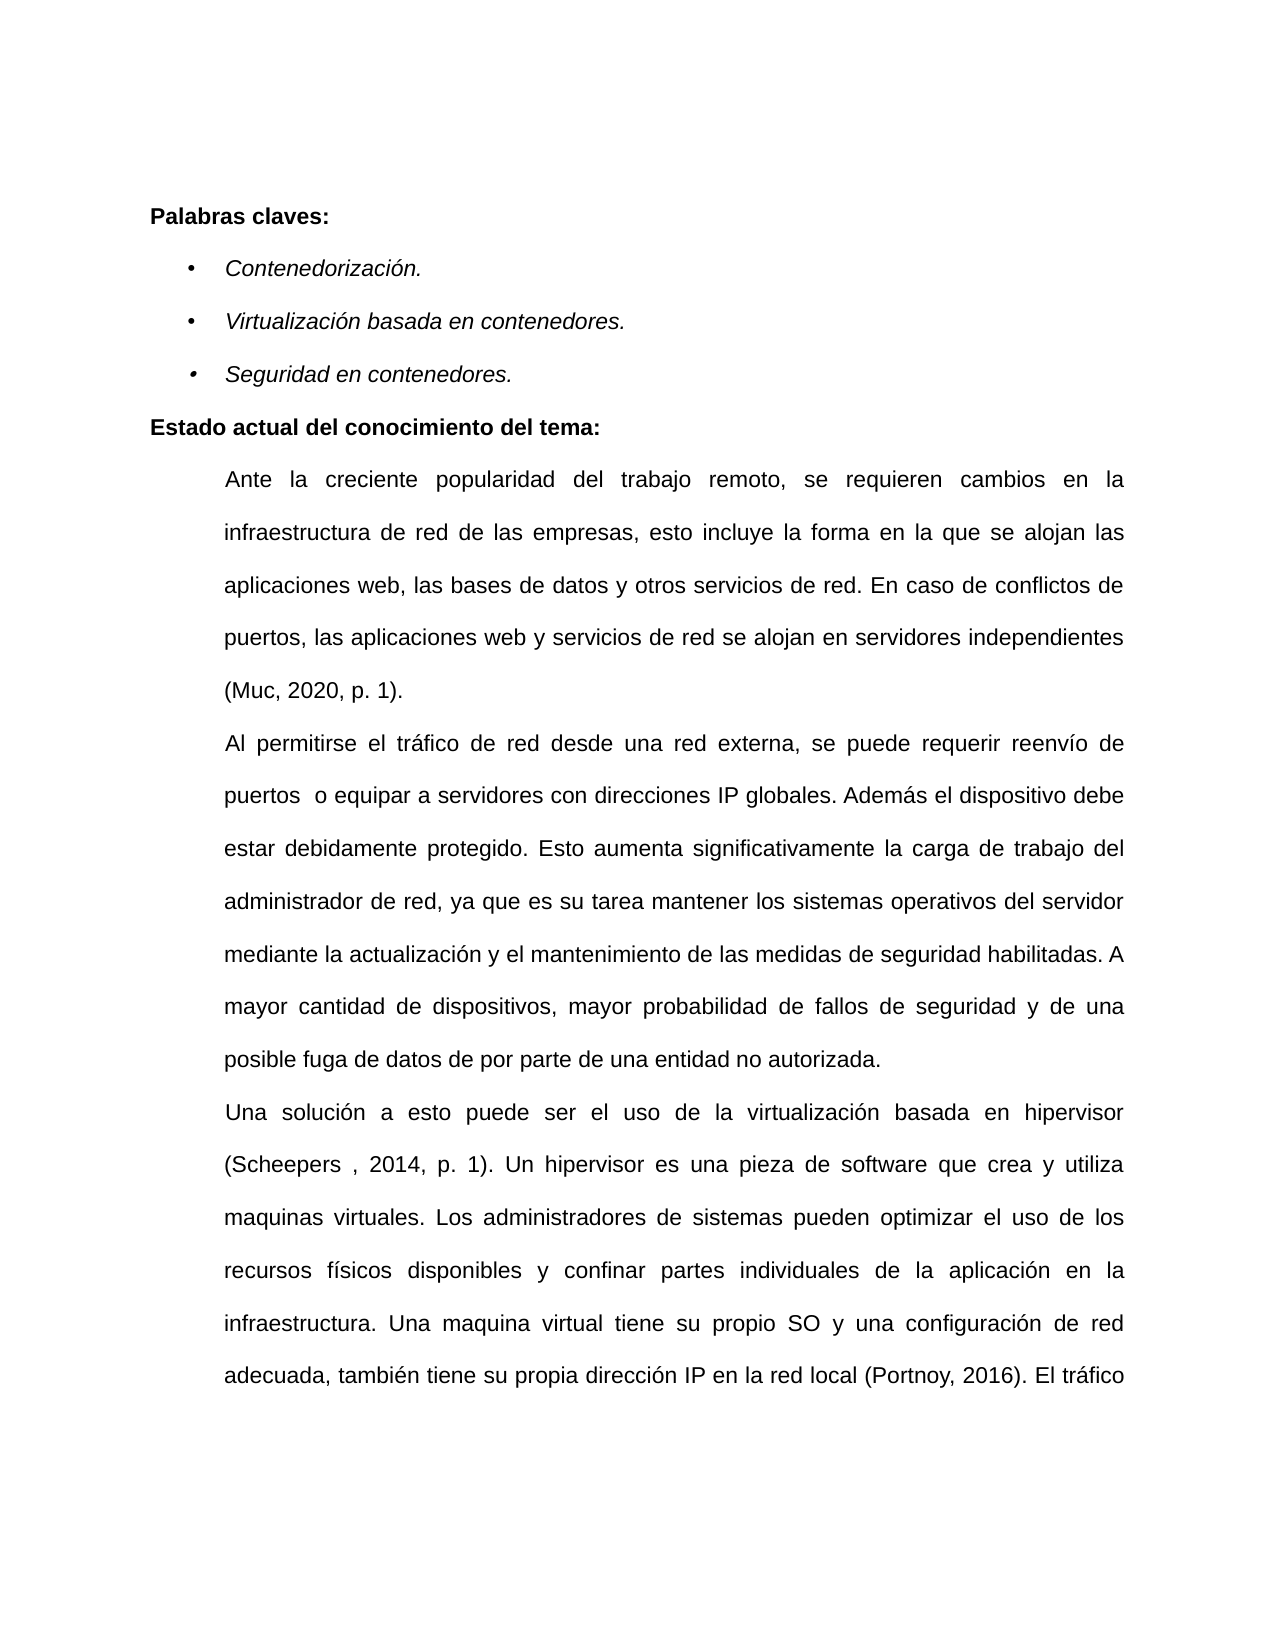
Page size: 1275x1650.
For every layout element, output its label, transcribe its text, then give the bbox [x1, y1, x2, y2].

text Al permitirse el tráfico de red desde una red externa, se puede requerir reenvío de puertos o equipar a servidores con direcciones IP globales. Además el dispositivo debe estar debidamente protegido. Esto aumenta significativamente la carga de trabajo del administrador de red, ya que es su tarea mantener los sistemas operativos del servidor mediante la actualización y el mantenimiento de las medidas de seguridad habilitadas. A mayor cantidad de dispositivos, mayor probabilidad de fallos de seguridad y de una posible fuga de datos de por parte de una entidad no autorizada. [224, 730, 1125, 1072]
list Seguridad en contenedores. [187, 361, 1125, 387]
text Una solución a esto puede ser el uso de la virtualización basada en hipervisor (Scheepers , 2014, p. 1). Un hipervisor es una pieza de software que crea y utiliza maquinas virtuales. Los administradores de sistemas pueden optimizar el uso de los recursos físicos disponibles y confinar partes individuales de la aplicación en la infraestructura. Una maquina virtual tiene su propio SO y una configuración de red adecuada, también tiene su propia dirección IP en la red local (Portnoy, 2016). El tráfico [224, 1099, 1125, 1389]
list Contenedorización. [187, 255, 1125, 282]
list Virtualización basada en contenedores. [187, 308, 1125, 334]
text Estado actual del conocimiento del tema: [150, 413, 1125, 440]
text Ante la creciente popularidad del trabajo remoto, se requieren cambios en la infraestructura de red de las empresas, esto incluye la forma en la que se alojan las aplicaciones web, las bases de datos y otros servicios de red. En caso de conflictos de puertos, las aplicaciones web y servicios de red se alojan en servidores independientes (Muc, 2020, p. 1). [224, 466, 1125, 703]
text Palabras claves: [150, 203, 1125, 229]
